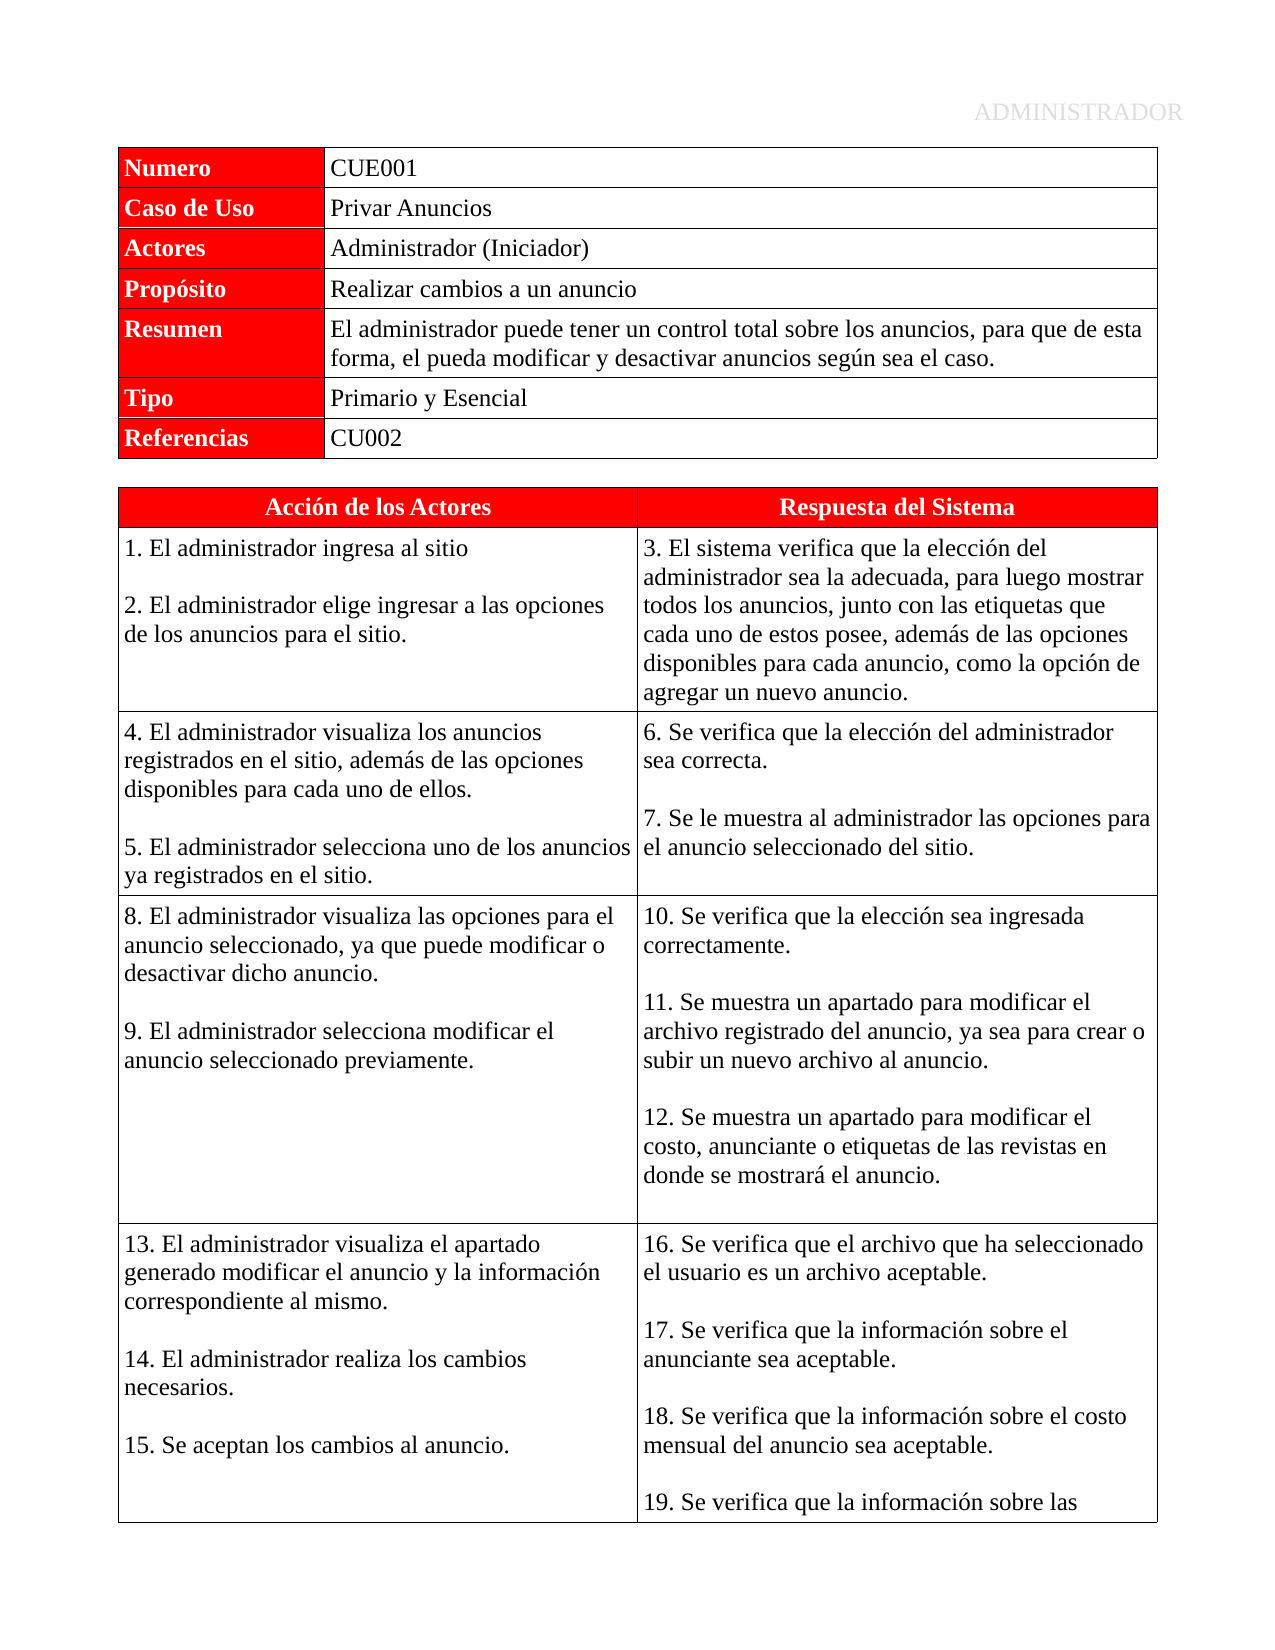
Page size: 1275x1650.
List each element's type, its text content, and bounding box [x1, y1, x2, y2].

table_cell Primario y Esencial [325, 378, 1157, 417]
table_header CUE001 [325, 148, 1157, 187]
table_cell Tipo [119, 378, 324, 417]
table_cell Referencias [119, 419, 324, 458]
table_header Acción de los Actores [119, 488, 637, 527]
table_cell El administrador puede tener un control total sobre los anuncios, para que de esta forma, el pueda modificar y desactivar anuncios según sea el caso. [325, 309, 1157, 377]
table_cell Actores [119, 229, 324, 268]
table_cell 3. El sistema verifica que la elección del administrador sea la adecuada, para luego mostrar todos los anuncios, junto con las etiquetas que cada uno de estos posee, además de las opciones disponibles para cada anuncio, como la opción de agregar un nuevo anuncio. [638, 528, 1157, 711]
table_header Respuesta del Sistema [638, 488, 1157, 527]
table_cell Propósito [119, 269, 324, 308]
table_cell 8. El administrador visualiza las opciones para el anuncio seleccionado, ya que puede modificar o desactivar dicho anuncio. 9. El administrador selecciona modificar el anuncio seleccionado previamente. [119, 896, 637, 1223]
table_cell 10. Se verifica que la elección sea ingresada correctamente. 11. Se muestra un apartado para modificar el archivo registrado del anuncio, ya sea para crear o subir un nuevo archivo al anuncio. 12. Se muestra un apartado para modificar el costo, anunciante o etiquetas de las revistas en donde se mostrará el anuncio. [638, 896, 1157, 1223]
table_cell CU002 [325, 419, 1157, 458]
table_header Numero [119, 148, 324, 187]
table_cell 6. Se verifica que la elección del administrador sea correcta. 7. Se le muestra al administrador las opciones para el anuncio seleccionado del sitio. [638, 712, 1157, 895]
table_cell 4. El administrador visualiza los anuncios registrados en el sitio, además de las opciones disponibles para cada uno de ellos. 5. El administrador selecciona uno de los anuncios ya registrados en el sitio. [119, 712, 637, 895]
table_cell Realizar cambios a un anuncio [325, 269, 1157, 308]
table_cell Caso de Uso [119, 188, 324, 227]
table_cell Administrador (Iniciador) [325, 229, 1157, 268]
table_cell Resumen [119, 309, 324, 377]
table_cell Privar Anuncios [325, 188, 1157, 227]
table_cell 13. El administrador visualiza el apartado generado modificar el anuncio y la información correspondiente al mismo. 14. El administrador realiza los cambios necesarios. 15. Se aceptan los cambios al anuncio. [119, 1224, 637, 1522]
table_cell 16. Se verifica que el archivo que ha seleccionado el usuario es un archivo aceptable. 17. Se verifica que la información sobre el anunciante sea aceptable. 18. Se verifica que la información sobre el costo mensual del anuncio sea aceptable. 19. Se verifica que la información sobre las [638, 1224, 1157, 1522]
table_cell 1. El administrador ingresa al sitio 2. El administrador elige ingresar a las opciones de los anuncios para el sitio. [119, 528, 637, 711]
